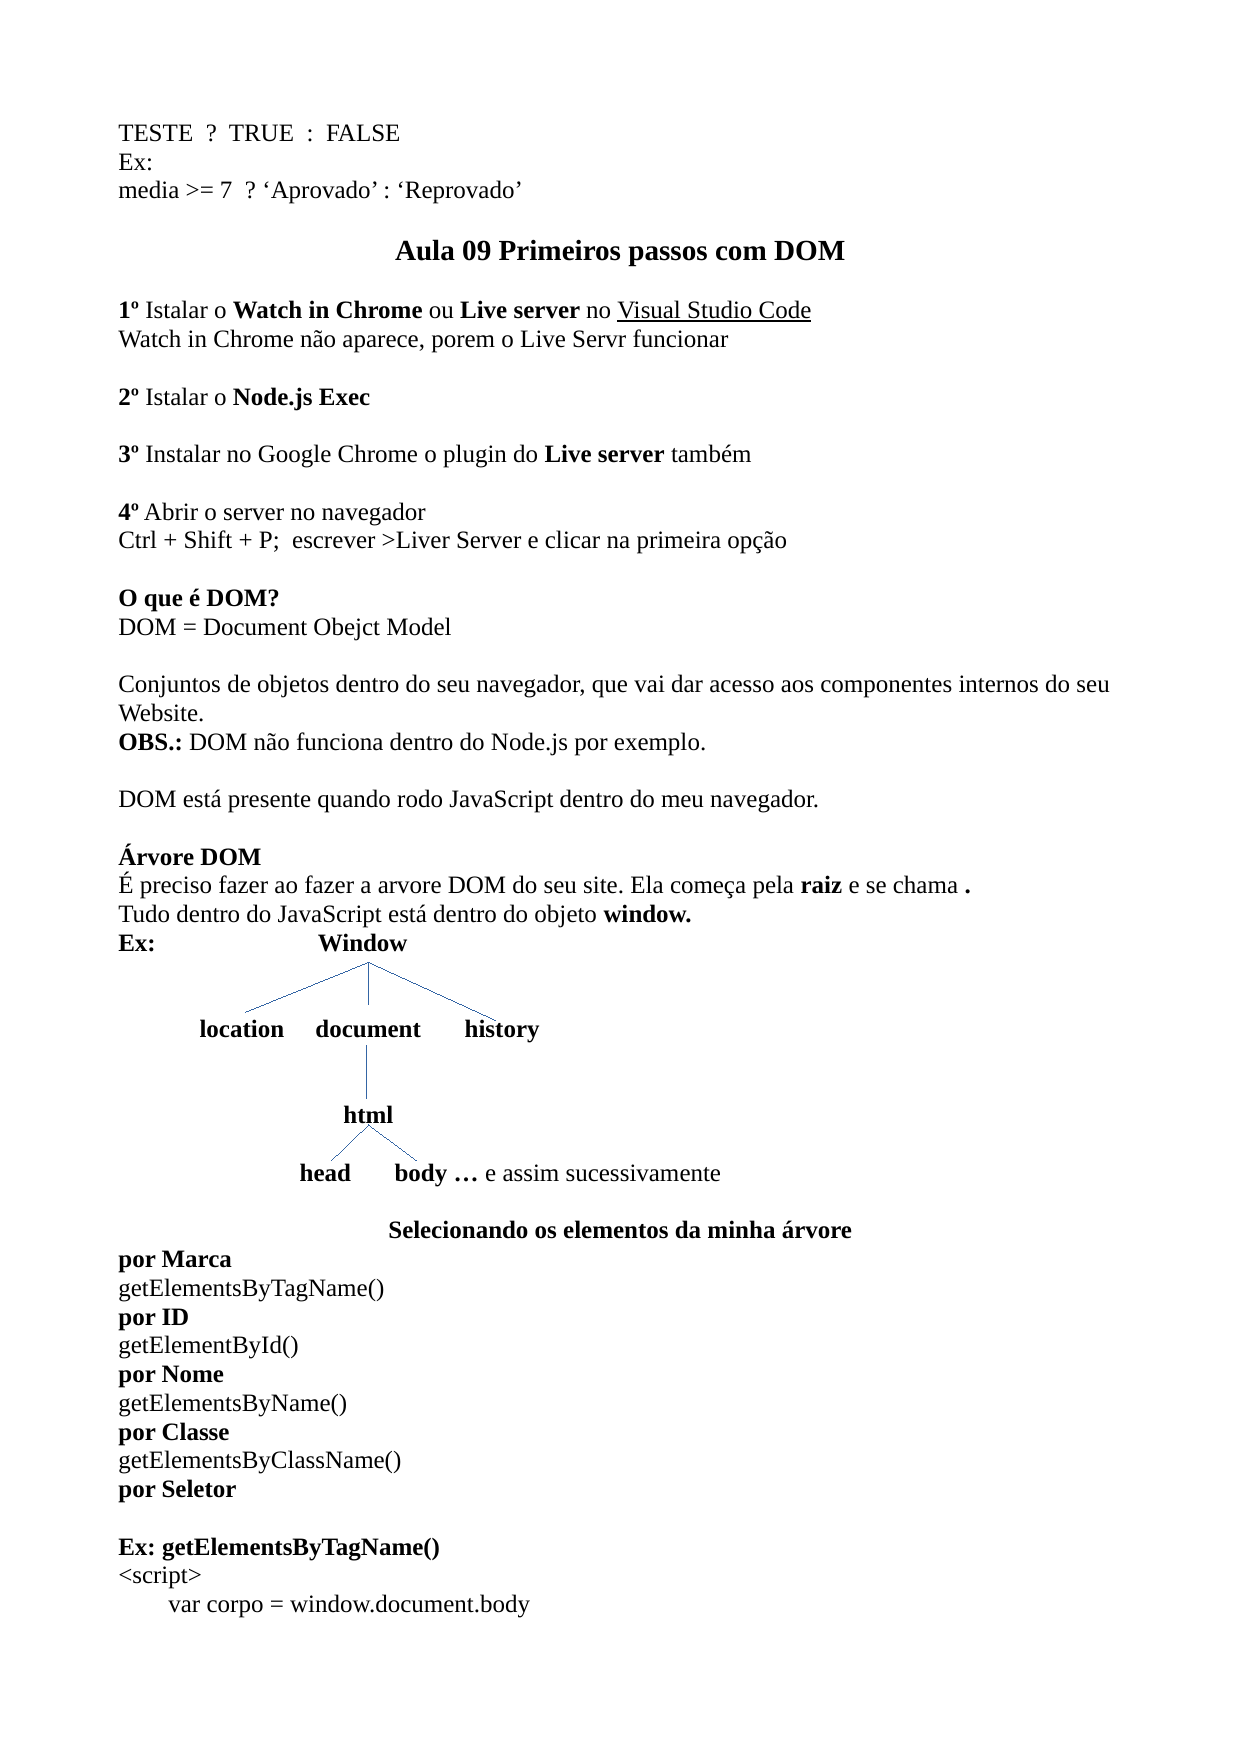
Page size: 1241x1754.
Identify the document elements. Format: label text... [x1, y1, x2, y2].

text por Classe [118, 1417, 1122, 1445]
text por ID [118, 1302, 1122, 1330]
text Conjuntos de objetos dentro do seu navegador, que vai dar acesso aos componentes internos do seu Website. [118, 669, 1122, 727]
text head body … e assim sucessivamente [118, 1158, 1122, 1187]
text 4º Abrir o server no navegador [118, 497, 1122, 525]
text getElementsByTagName() [118, 1273, 1122, 1302]
text por Seletor [118, 1474, 1122, 1503]
text 3º Instalar no Google Chrome o plugin do Live server também [118, 439, 1122, 468]
text TESTE ? TRUE : FALSE [118, 118, 1122, 147]
text media >= 7 ? ‘Aprovado’ : ‘Reprovado’ [118, 176, 1122, 204]
text getElementById() [118, 1330, 1122, 1359]
text É preciso fazer ao fazer a arvore DOM do seu site. Ela começa pela raiz e se chama . [118, 870, 1122, 899]
text DOM está presente quando rodo JavaScript dentro do meu navegador. [118, 784, 1122, 813]
text html [118, 1100, 1122, 1129]
text Selecionando os elementos da minha árvore [118, 1215, 1122, 1244]
text O que é DOM? [118, 583, 1122, 612]
text Watch in Chrome não aparece, porem o Live Servr funcionar [118, 324, 1122, 353]
text por Marca [118, 1244, 1122, 1273]
text Ex: getElementsByTagName() [118, 1532, 1122, 1560]
text location document history [118, 1014, 1122, 1043]
text 1º Istalar o Watch in Chrome ou Live server no Visual Studio Code [118, 295, 1122, 324]
text Aula 09 Primeiros passos com DOM [118, 233, 1122, 267]
text por Nome [118, 1359, 1122, 1388]
text Ctrl + Shift + P; escrever >Liver Server e clicar na primeira opção [118, 525, 1122, 554]
text OBS.: DOM não funciona dentro do Node.js por exemplo. [118, 727, 1122, 755]
text getElementsByName() [118, 1388, 1122, 1417]
text Árvore DOM [118, 842, 1122, 870]
text Tudo dentro do JavaScript está dentro do objeto window. [118, 899, 1122, 928]
text var corpo = window.document.body [118, 1589, 1122, 1618]
text Ex: Window [118, 928, 1122, 957]
text <script> [118, 1560, 1122, 1589]
text Ex: [118, 147, 1122, 176]
text 2º Istalar o Node.js Exec [118, 382, 1122, 410]
text DOM = Document Obejct Model [118, 612, 1122, 640]
text getElementsByClassName() [118, 1445, 1122, 1474]
